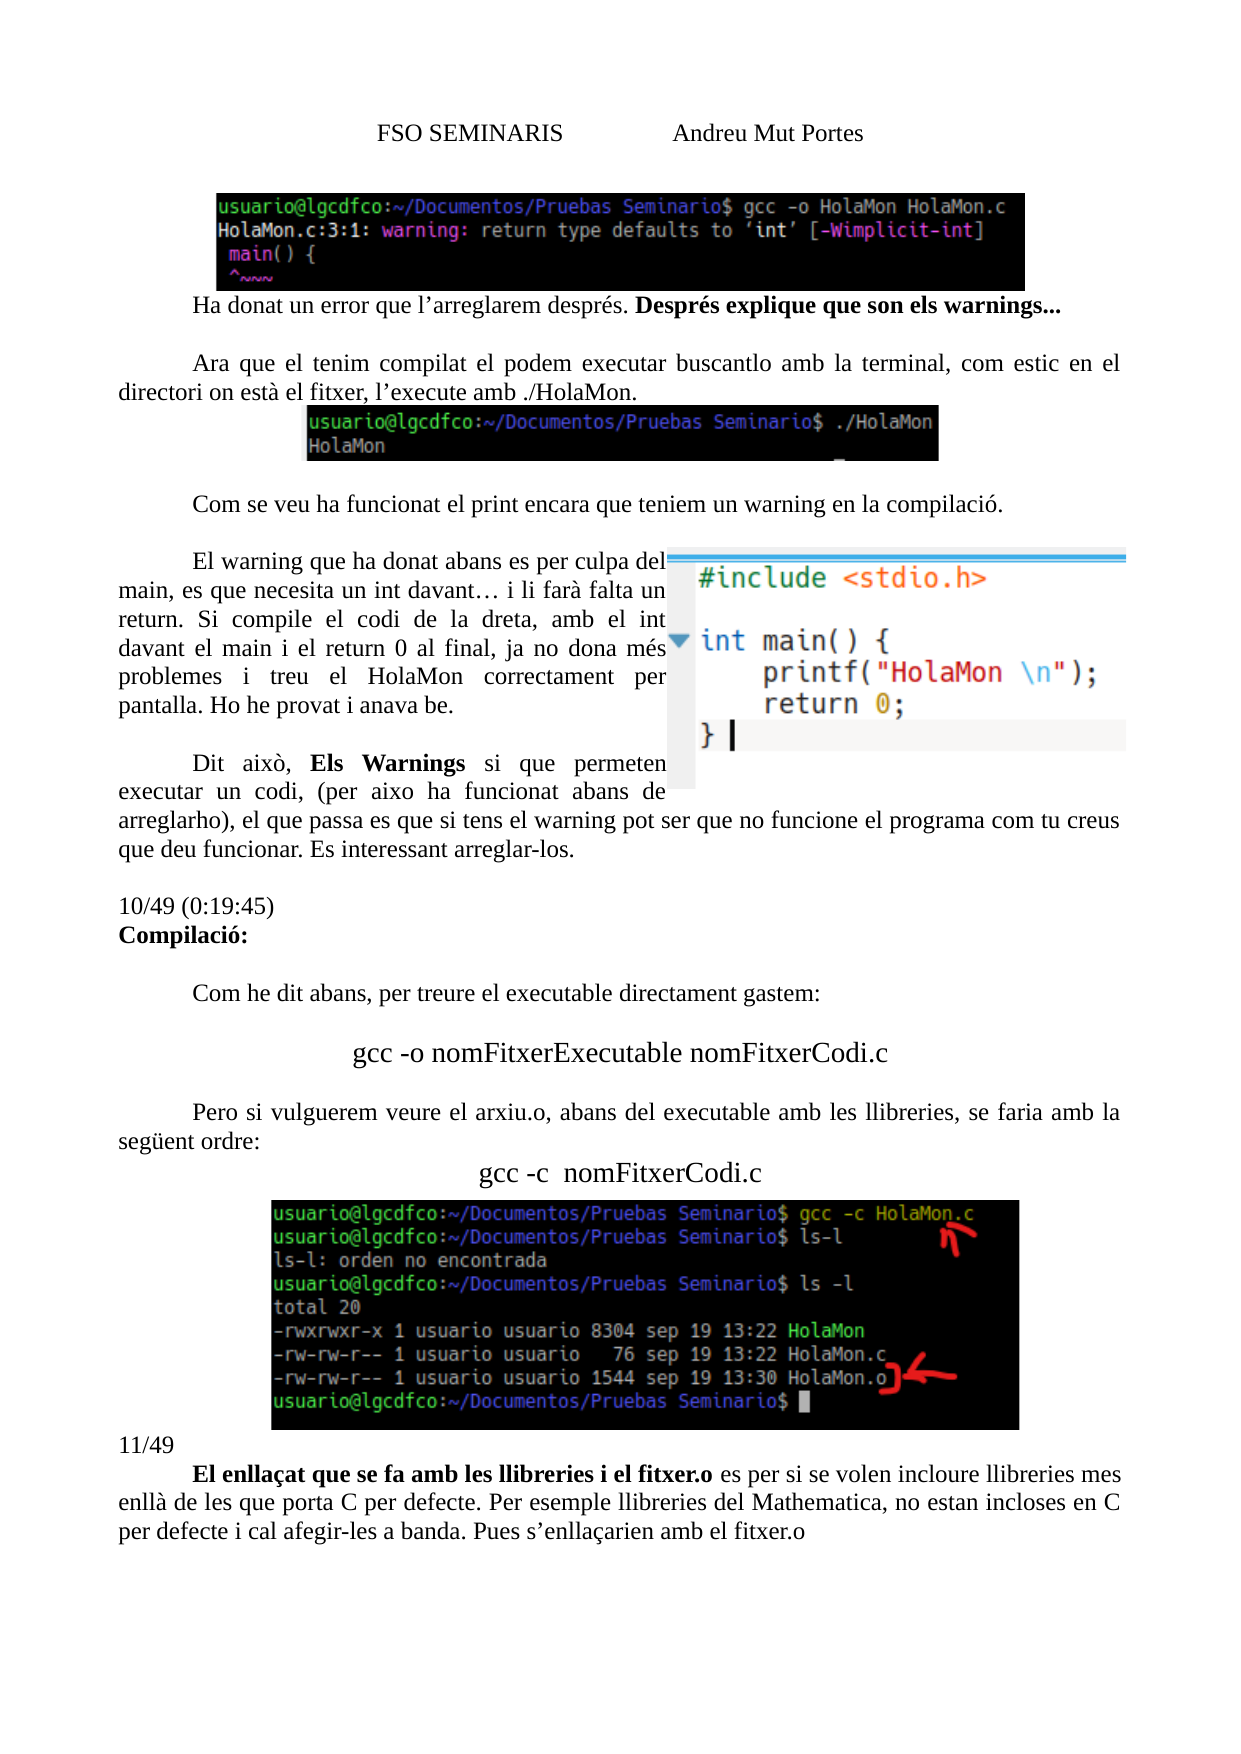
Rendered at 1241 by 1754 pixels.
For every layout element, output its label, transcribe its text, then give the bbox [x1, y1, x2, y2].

text Ara que el tenim compilat el podem executar buscantlo amb la terminal, com estic en el directori on està el fitxer, l’execute amb ./HolaMon. [118, 348, 1122, 405]
text 11/49 [118, 1188, 1122, 1459]
picture [301, 405, 939, 461]
picture [215, 193, 1025, 291]
text Compilació: [118, 920, 1122, 949]
picture [271, 1200, 1020, 1430]
text El warning que ha donat abans es per culpa del main, es que necesita un int davant… i li farà falta un return. Si compile el codi de la dreta, amb el int davant el main i el return 0 al final, ja no dona més problemes i treu el HolaMon correctament per pantalla. Ho he provat i anava be. [118, 546, 1122, 719]
text Pero si vulguerem veure el arxiu.o, abans del executable amb les llibreries, se faria amb la següent ordre: [118, 1097, 1122, 1155]
picture [667, 547, 1127, 789]
text Dit això, Els Warnings si que permeten executar un codi, (per aixo ha funcionat abans de arreglarho), el que passa es que si tens el warning pot ser que no funcione el programa com tu creus que deu funcionar. Es interessant arreglar-los. [118, 748, 1122, 863]
text 10/49 (0:19:45) [118, 891, 1122, 920]
text gcc -o nomFitxerExecutable nomFitxerCodi.c [118, 1035, 1122, 1069]
text El enllaçat que se fa amb les llibreries i el fitxer.o es per si se volen incloure llibreries mes enllà de les que porta C per defecte. Per esemple llibreries del Mathematica, no estan incloses en C per defecte i cal afegir-les a banda. Pues s’enllaçarien amb el fitxer.o [118, 1459, 1122, 1545]
text Com he dit abans, per treure el executable directament gastem: [118, 978, 1122, 1006]
text Ha donat un error que l’arreglarem després. Després explique que son els warnings... [118, 176, 1122, 319]
text Com se veu ha funcionat el print encara que teniem un warning en la compilació. [118, 489, 1122, 518]
text gcc -c nomFitxerCodi.c [118, 1155, 1122, 1188]
